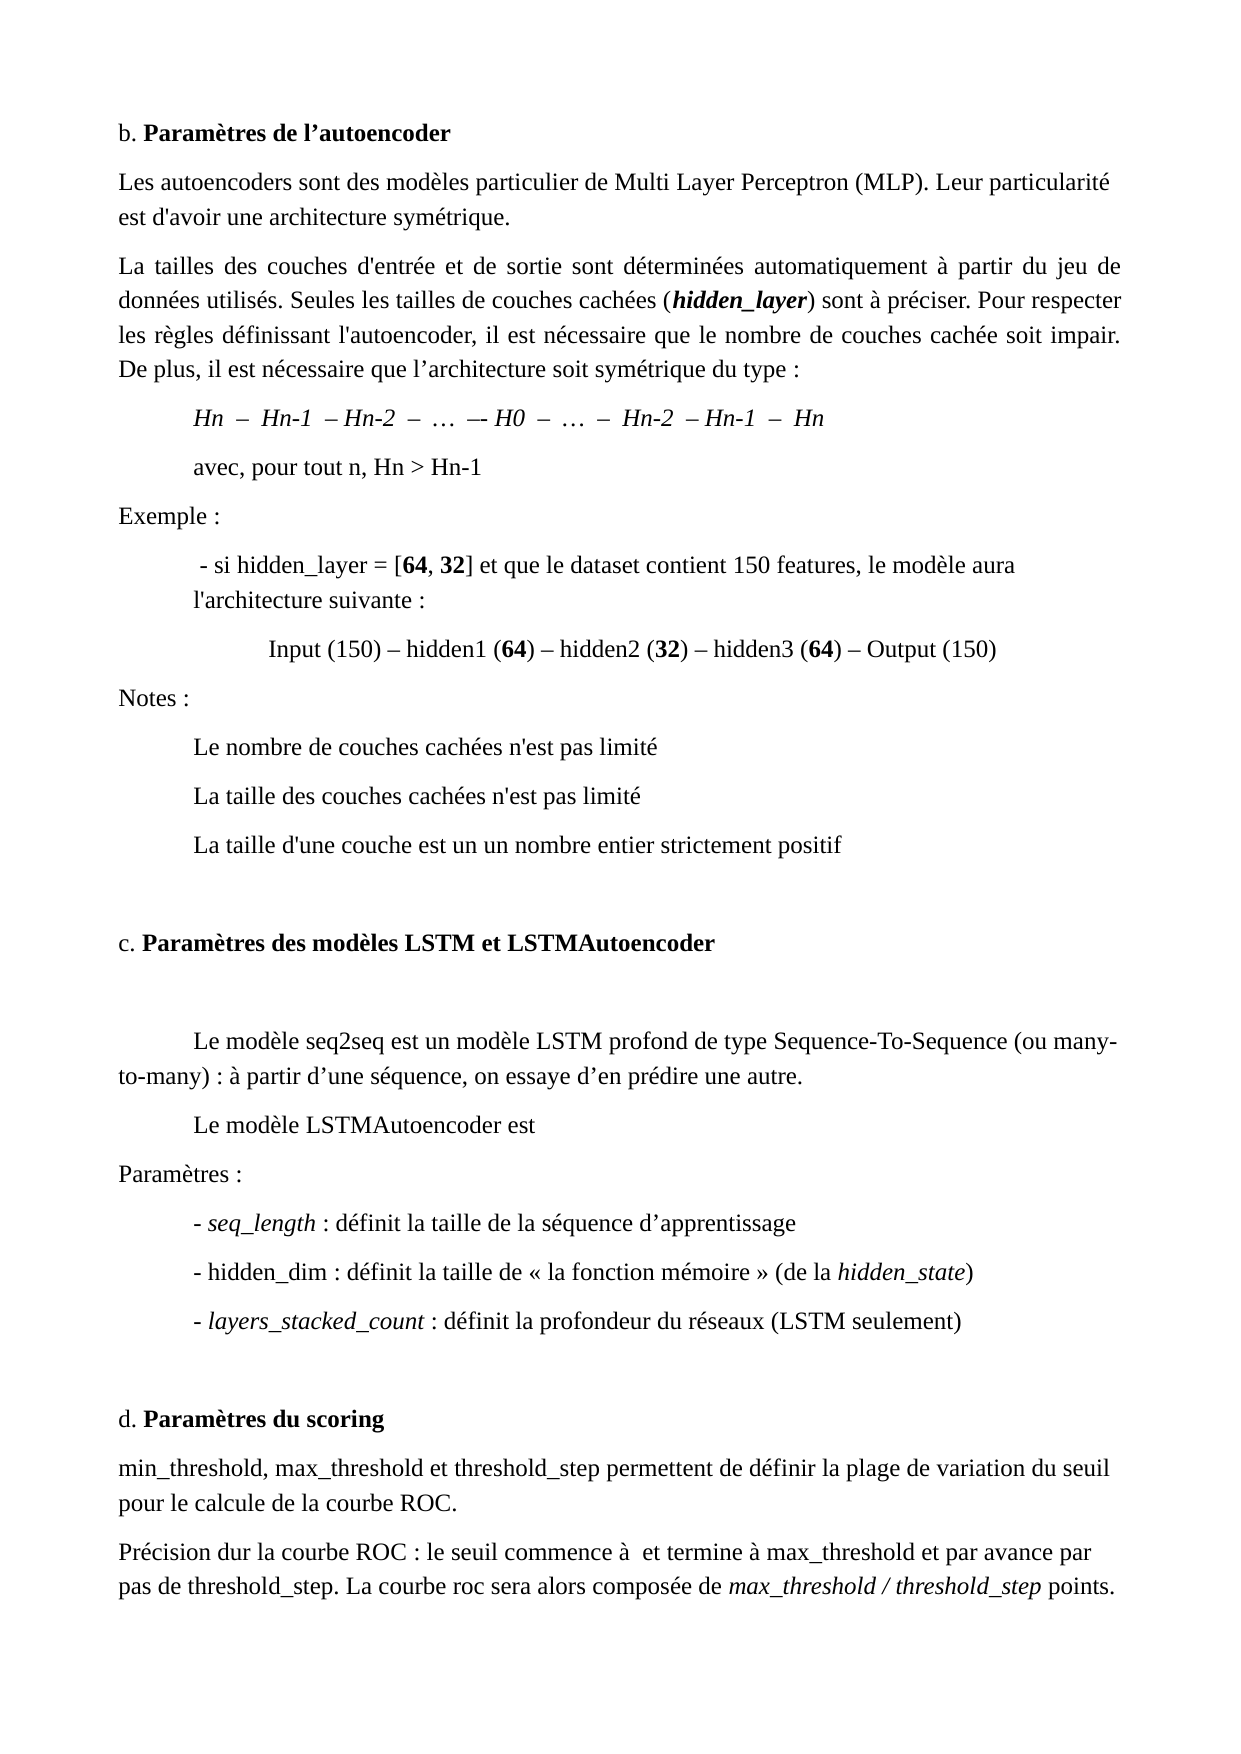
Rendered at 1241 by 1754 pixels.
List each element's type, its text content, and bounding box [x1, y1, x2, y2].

text min_threshold, max_threshold et threshold_step permettent de définir la plage de variation du seuil pour le calcule de la courbe ROC. [118, 1453, 1122, 1517]
text La taille des couches cachées n'est pas limité [118, 781, 1122, 810]
text Exemple : [118, 501, 1122, 530]
text - seq_length : définit la taille de la séquence d’apprentissage [118, 1208, 1122, 1237]
text Précision dur la courbe ROC : le seuil commence à et termine à max_threshold et par avance par pas de threshold_step. La courbe roc sera alors composée de max_threshold / threshold_step points. [118, 1537, 1122, 1600]
text - layers_stacked_count : définit la profondeur du réseaux (LSTM seulement) [118, 1306, 1122, 1335]
text La taille d'une couche est un un nombre entier strictement positif [118, 830, 1122, 859]
text b. Paramètres de l’autoencoder [118, 118, 1122, 147]
text La tailles des couches d'entrée et de sortie sont déterminées automatiquement à partir du jeu de données utilisés. Seules les tailles de couches cachées (hidden_layer) sont à préciser. Pour respecter les règles définissant l'autoencoder, il est nécessaire que le nombre de couches cachée soit impair. De plus, il est nécessaire que l’architecture soit symétrique du type : [118, 251, 1122, 383]
text c. Paramètres des modèles LSTM et LSTMAutoencoder [118, 928, 1122, 957]
text Hn – Hn-1 – Hn-2 – … –- H0 – … – Hn-2 – Hn-1 – Hn [118, 403, 1122, 432]
text Le modèle seq2seq est un modèle LSTM profond de type Sequence-To-Sequence (ou many-to-many) : à partir d’une séquence, on essaye d’en prédire une autre. [118, 1026, 1122, 1090]
text Les autoencoders sont des modèles particulier de Multi Layer Perceptron (MLP). Leur particularité est d'avoir une architecture symétrique. [118, 167, 1122, 230]
text Le modèle LSTMAutoencoder est [118, 1110, 1122, 1139]
text - si hidden_layer = [64, 32] et que le dataset contient 150 features, le modèle aura l'architecture suivante : [118, 550, 1122, 614]
text d. Paramètres du scoring [118, 1404, 1122, 1433]
text Le nombre de couches cachées n'est pas limité [118, 732, 1122, 761]
text - hidden_dim : définit la taille de « la fonction mémoire » (de la hidden_state) [118, 1257, 1122, 1286]
text Notes : [118, 683, 1122, 712]
text Paramètres : [118, 1159, 1122, 1188]
text Input (150) – hidden1 (64) – hidden2 (32) – hidden3 (64) – Output (150) [118, 634, 1122, 663]
text avec, pour tout n, Hn > Hn-1 [118, 452, 1122, 481]
